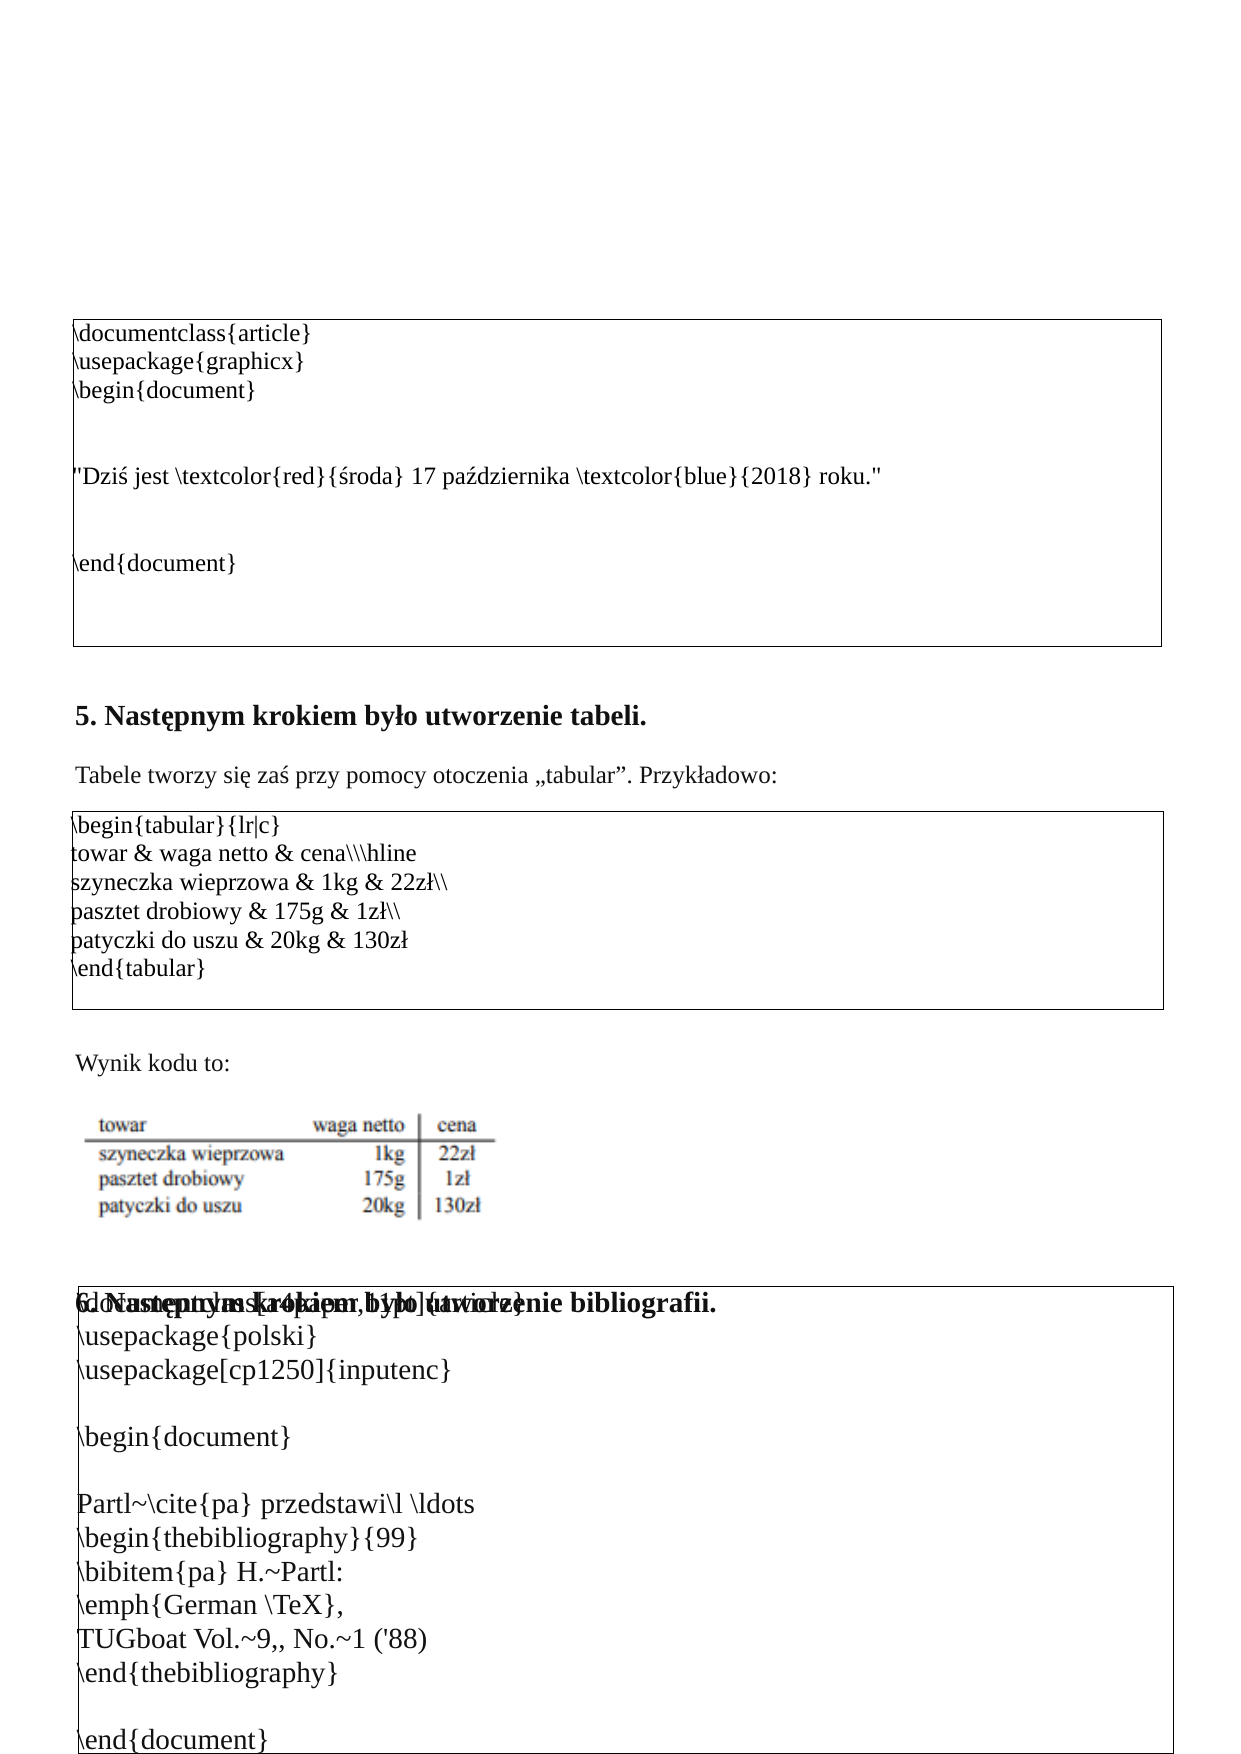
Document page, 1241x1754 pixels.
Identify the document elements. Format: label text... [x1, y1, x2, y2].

text 6. Następnym krokiem było utworzenie bibliografii. [75, 1285, 1165, 1318]
text Wynik kodu to: [75, 1048, 1165, 1076]
picture [76, 1105, 502, 1243]
text Tabele tworzy się zaś przy pomocy otoczenia „tabular”. Przykładowo: [75, 760, 1165, 789]
text 5. Następnym krokiem było utworzenie tabeli. [75, 698, 1165, 731]
